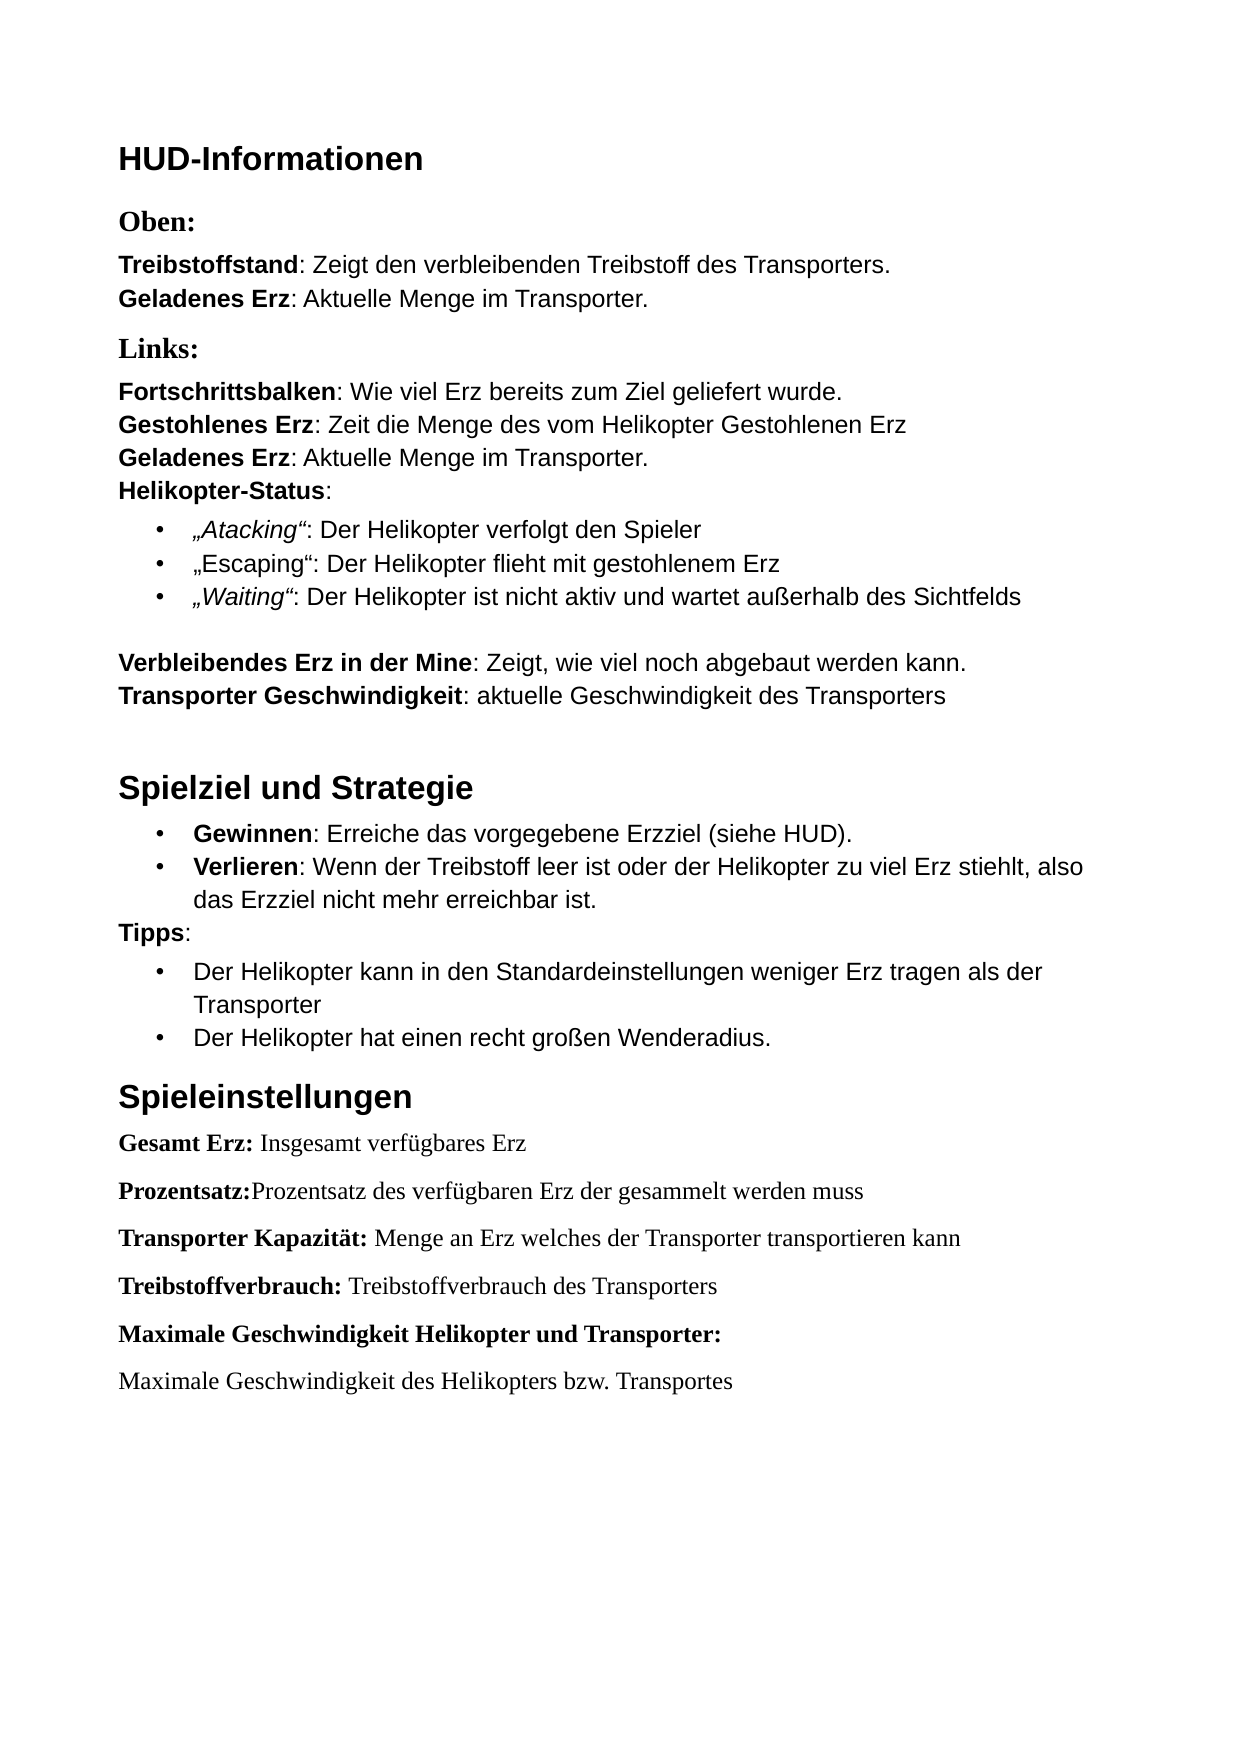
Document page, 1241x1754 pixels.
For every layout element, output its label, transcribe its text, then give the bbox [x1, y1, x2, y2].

text Prozentsatz:Prozentsatz des verfügbaren Erz der gesammelt werden muss [118, 1176, 1122, 1205]
text Transporter Geschwindigkeit: aktuelle Geschwindigkeit des Transporters [118, 681, 1122, 710]
list „Waiting“: Der Helikopter ist nicht aktiv und wartet außerhalb des Sichtfelds [156, 582, 1122, 611]
list „Atacking“: Der Helikopter verfolgt den Spieler [156, 516, 1122, 544]
text Treibstoffverbrauch: Treibstoffverbrauch des Transporters [118, 1271, 1122, 1300]
list Gewinnen: Erreiche das vorgegebene Erzziel (siehe HUD). [156, 819, 1122, 848]
text Transporter Kapazität: Menge an Erz welches der Transporter transportieren kann [118, 1223, 1122, 1252]
text Gestohlenes Erz: Zeit die Menge des vom Helikopter Gestohlenen Erz [118, 410, 1122, 439]
list Der Helikopter kann in den Standardeinstellungen weniger Erz tragen als der Transporter [156, 957, 1122, 1019]
subtitle Links: [118, 331, 1122, 365]
list Verlieren: Wenn der Treibstoff leer ist oder der Helikopter zu viel Erz stiehlt, also das Erzziel nicht mehr erreichbar ist. [156, 852, 1122, 914]
text Tipps: [118, 918, 1122, 947]
text Maximale Geschwindigkeit des Helikopters bzw. Transportes [118, 1366, 1122, 1395]
text Treibstoffstand: Zeigt den verbleibenden Treibstoff des Transporters. [118, 251, 1122, 279]
subtitle Spieleinstellungen [118, 1077, 1122, 1116]
text Helikopter-Status: [118, 476, 1122, 505]
list „Escaping“: Der Helikopter flieht mit gestohlenem Erz [156, 549, 1122, 577]
text Geladenes Erz: Aktuelle Menge im Transporter. [118, 283, 1122, 312]
subtitle Oben: [118, 204, 1122, 238]
text Gesamt Erz: Insgesamt verfügbares Erz [118, 1128, 1122, 1157]
text Maximale Geschwindigkeit Helikopter und Transporter: [118, 1319, 1122, 1347]
text Verbleibendes Erz in der Mine: Zeigt, wie viel noch abgebaut werden kann. [118, 648, 1122, 677]
subtitle Spielziel und Strategie [118, 768, 1122, 806]
list Der Helikopter hat einen recht großen Wenderadius. [156, 1023, 1122, 1052]
subtitle HUD-Informationen [118, 139, 1122, 177]
text Geladenes Erz: Aktuelle Menge im Transporter. [118, 443, 1122, 472]
text Fortschrittsbalken: Wie viel Erz bereits zum Ziel geliefert wurde. [118, 377, 1122, 406]
